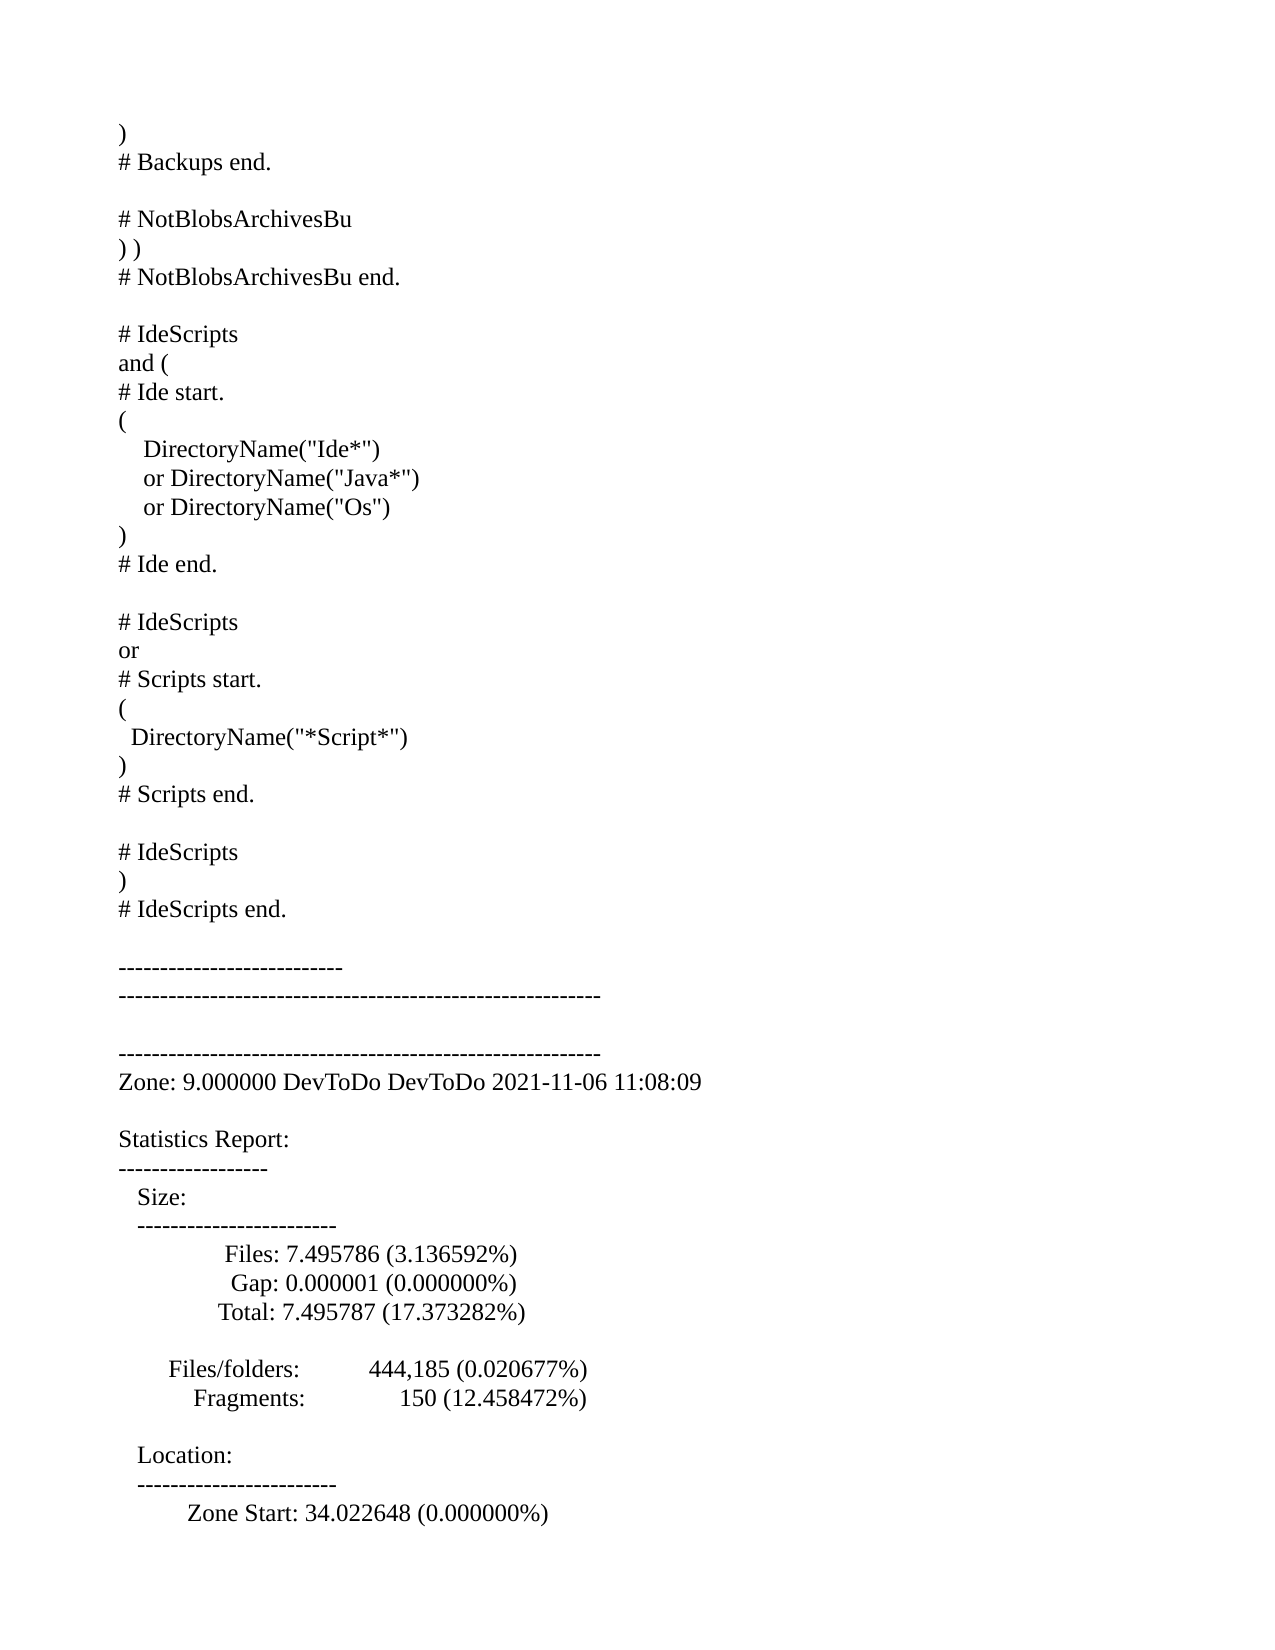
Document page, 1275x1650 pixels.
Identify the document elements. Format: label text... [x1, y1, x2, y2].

text Size: [118, 1182, 1157, 1211]
text # Ide start. [118, 377, 1157, 406]
text ------------------------ [118, 1469, 1157, 1498]
text Zone Start: 34.022648 (0.000000%) [118, 1498, 1157, 1527]
text # IdeScripts end. [118, 894, 1157, 923]
text Total: 7.495787 (17.373282%) [118, 1297, 1157, 1326]
text # NotBlobsArchivesBu end. [118, 262, 1157, 291]
text ( [118, 406, 1157, 434]
text # IdeScripts [118, 837, 1157, 866]
text DirectoryName("*Script*") [118, 722, 1157, 751]
text # Scripts end. [118, 779, 1157, 808]
text # Ide end. [118, 549, 1157, 578]
text # Backups end. [118, 147, 1157, 176]
text and ( [118, 348, 1157, 377]
text Files: 7.495786 (3.136592%) [118, 1239, 1157, 1268]
text or DirectoryName("Java*") [118, 463, 1157, 492]
text Location: [118, 1441, 1157, 1469]
text ------------------------ [118, 1211, 1157, 1239]
text or [118, 636, 1157, 664]
text Statistics Report: [118, 1124, 1157, 1153]
text Fragments: 150 (12.458472%) [118, 1383, 1157, 1412]
text ) ) [118, 233, 1157, 262]
text --------------------------- [118, 952, 1157, 981]
text Files/folders: 444,185 (0.020677%) [118, 1354, 1157, 1383]
text Gap: 0.000001 (0.000000%) [118, 1268, 1157, 1297]
text ---------------------------------------------------------- [118, 1038, 1157, 1067]
text or DirectoryName("Os") [118, 492, 1157, 521]
text # Scripts start. [118, 664, 1157, 693]
text DirectoryName("Ide*") [118, 434, 1157, 463]
text ) [118, 521, 1157, 549]
text ) [118, 866, 1157, 894]
text # IdeScripts [118, 319, 1157, 348]
text ------------------ [118, 1153, 1157, 1182]
text # NotBlobsArchivesBu [118, 204, 1157, 233]
text ( [118, 693, 1157, 722]
text ) [118, 751, 1157, 779]
text ---------------------------------------------------------- [118, 981, 1157, 1009]
text Zone: 9.000000 DevToDo DevToDo 2021-11-06 11:08:09 [118, 1067, 1157, 1096]
text # IdeScripts [118, 607, 1157, 636]
text ) [118, 118, 1157, 147]
